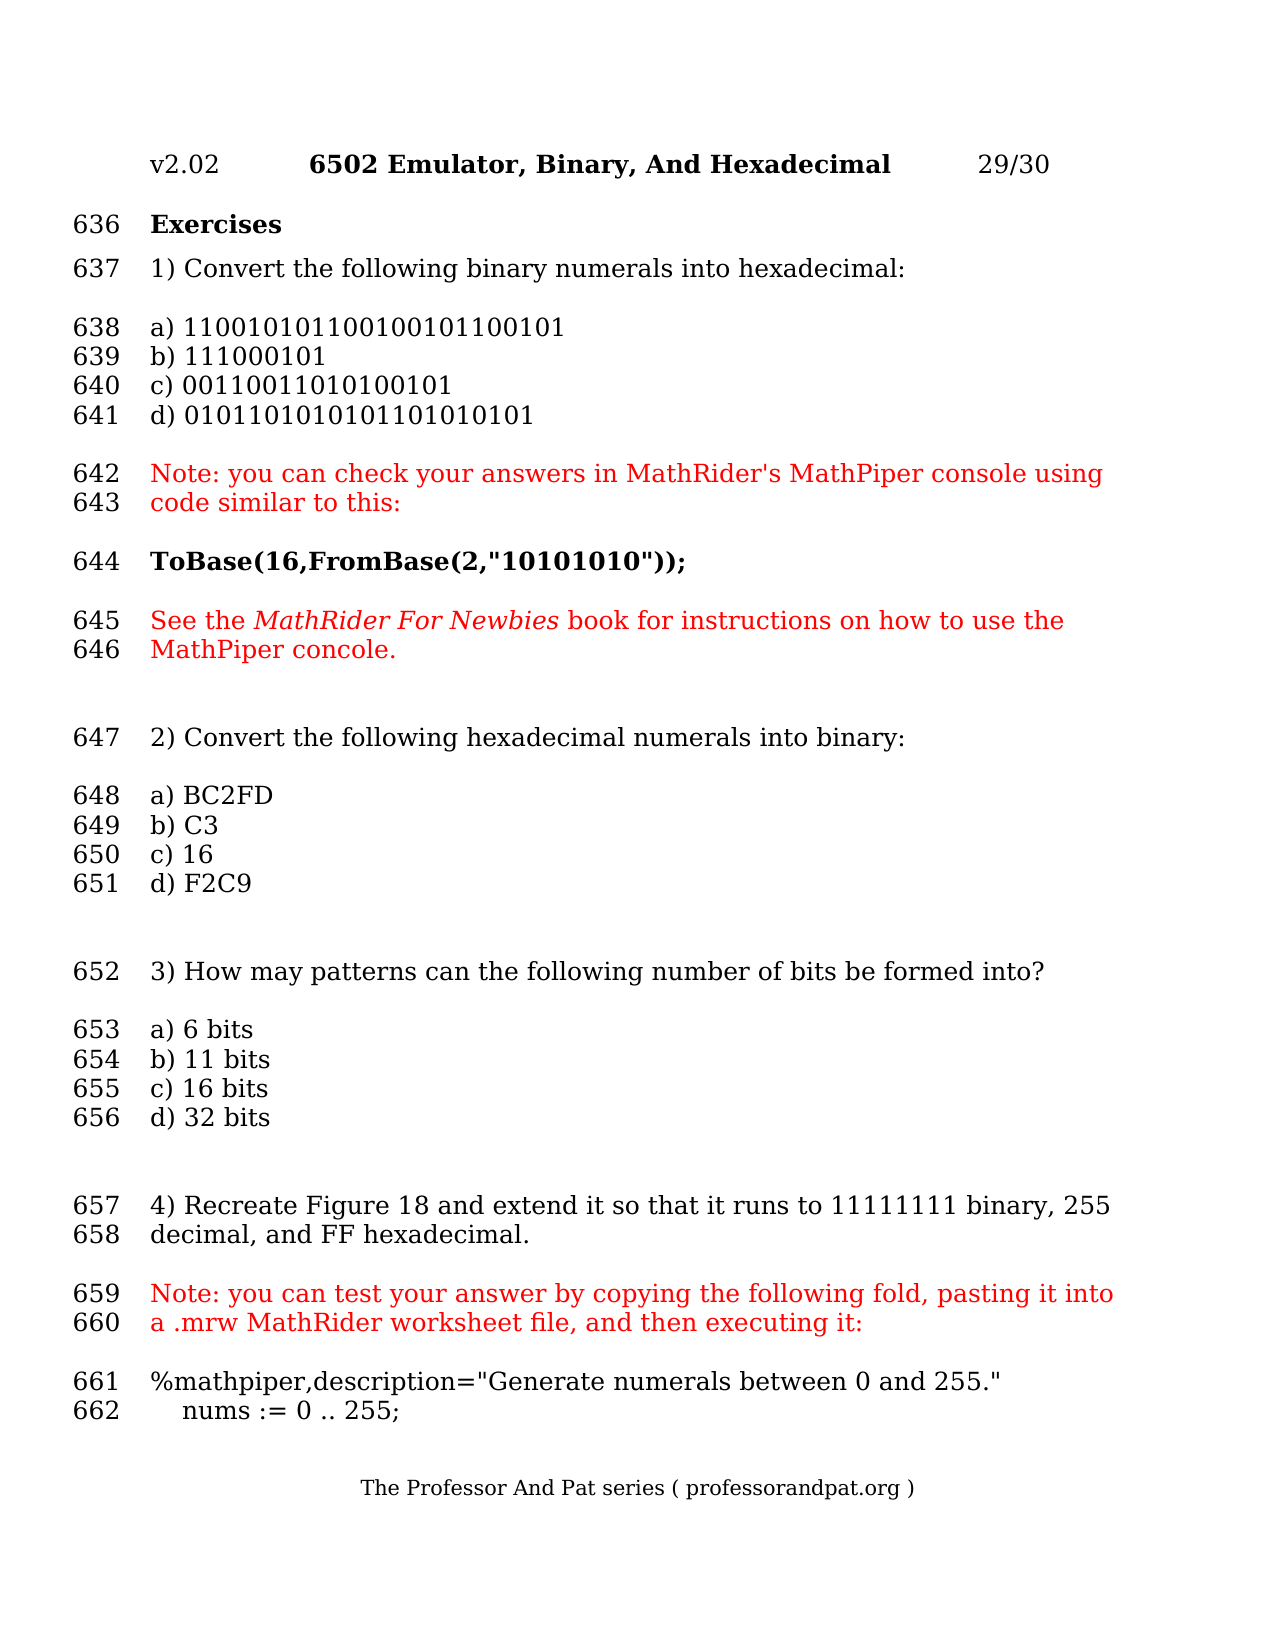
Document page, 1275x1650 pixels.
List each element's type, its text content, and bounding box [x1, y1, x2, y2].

text Note: you can check your answers in MathRider's MathPiper console using code similar to this: [150, 459, 1125, 518]
subtitle Exercises [150, 210, 1125, 239]
text 1) Convert the following binary numerals into hexadecimal: a) 110010101100100101100101 b) 111000101 c) 00110011010100101 d) 0101101010101101010101 [150, 254, 1125, 430]
text Note: you can test your answer by copying the following fold, pasting it into a .mrw MathRider worksheet file, and then executing it: [150, 1279, 1125, 1338]
text ToBase(16,FromBase(2,"10101010")); [150, 547, 1125, 577]
text See the MathRider For Newbies book for instructions on how to use the MathPiper concole. 2) Convert the following hexadecimal numerals into binary: a) BC2FD b) C3 c) 16 d) F2C9 3) How may patterns can the following number of bits be formed into? a) 6 bits b) 11 bits c) 16 bits d) 32 bits 4) Recreate Figure 18 and extend it so that it runs to 11111111 binary, 255 decimal, and FF hexadecimal. [150, 606, 1125, 1250]
text nums := 0 .. 255; [150, 1396, 1125, 1426]
text %mathpiper,description="Generate numerals between 0 and 255." [150, 1367, 1125, 1396]
